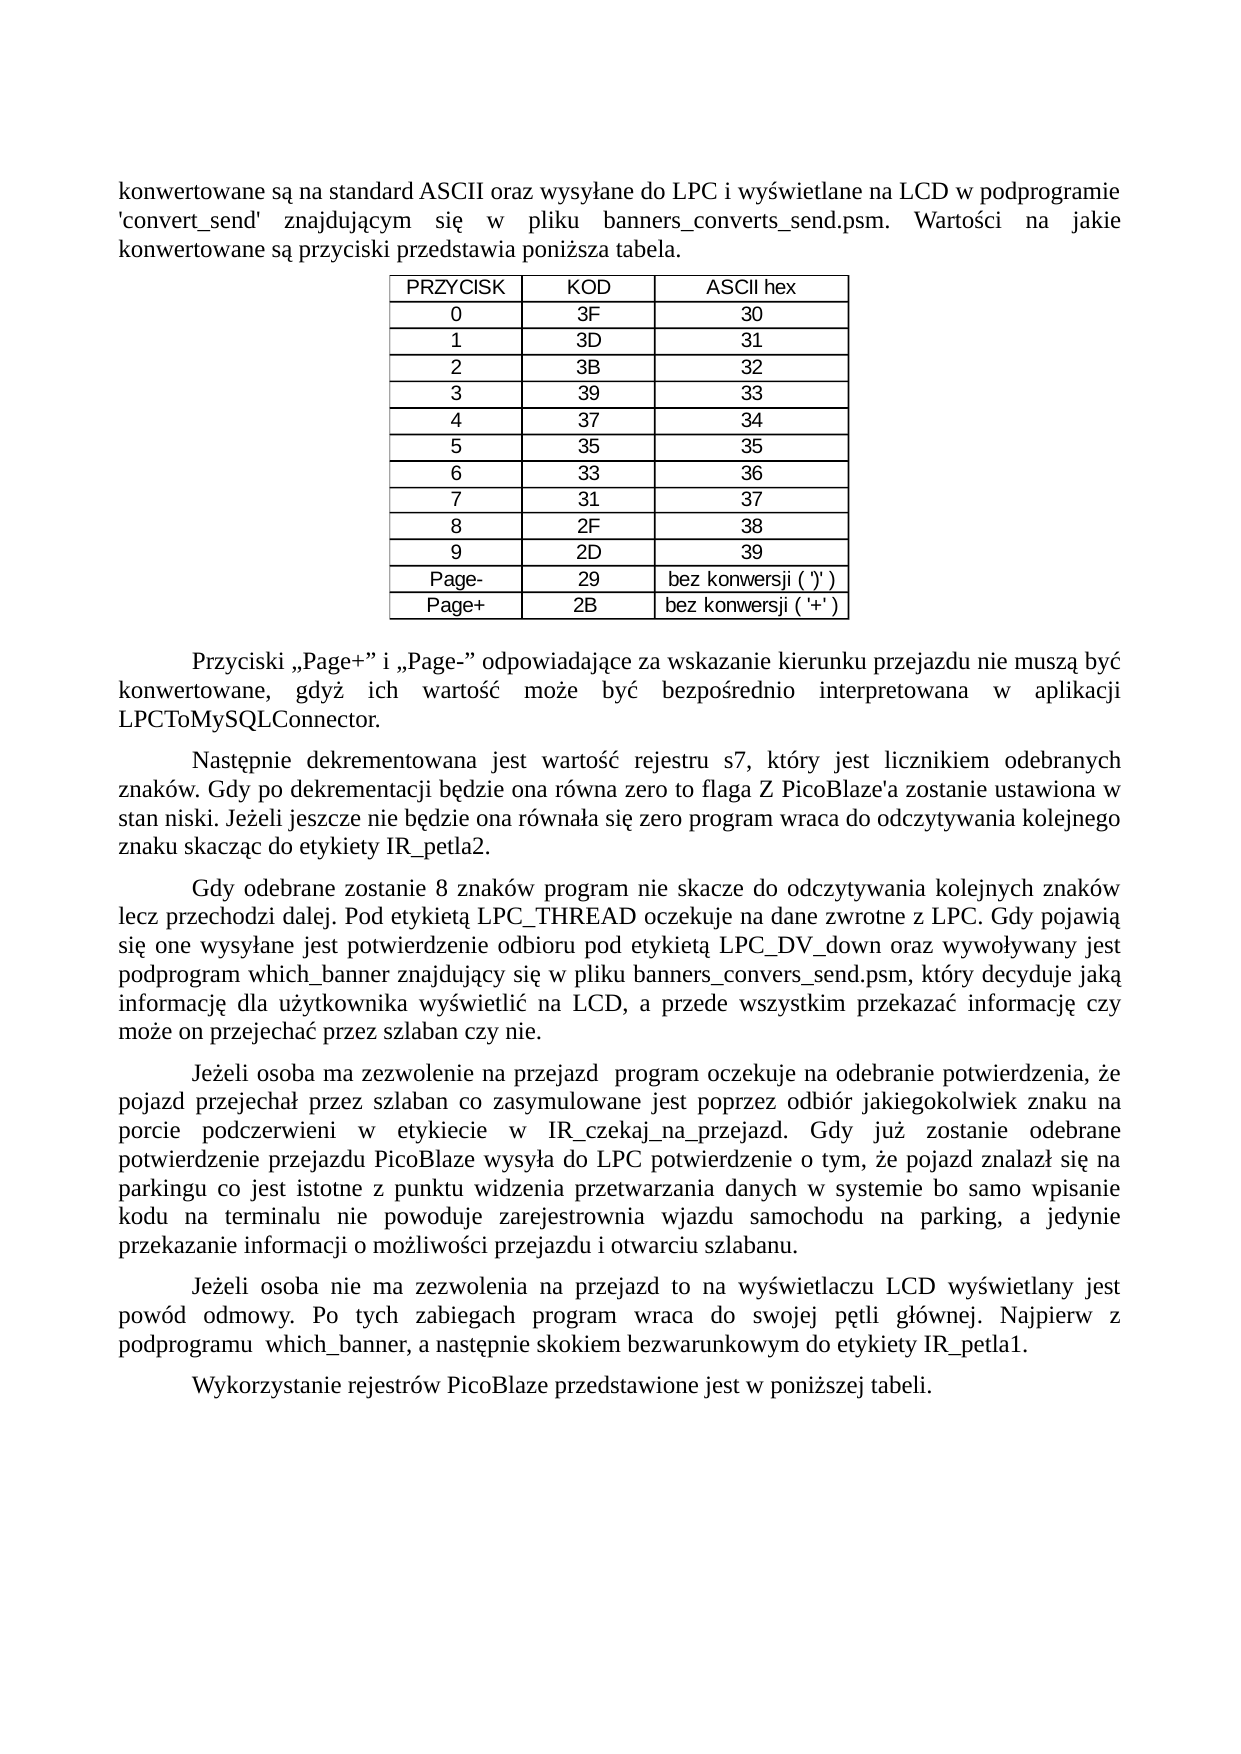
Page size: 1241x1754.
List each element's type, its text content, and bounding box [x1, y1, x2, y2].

text Następnie dekrementowana jest wartość rejestru s7, który jest licznikiem odebranych znaków. Gdy po dekrementacji będzie ona równa zero to flaga Z PicoBlaze'a zostanie ustawiona w stan niski. Jeżeli jeszcze nie będzie ona równała się zero program wraca do odczytywania kolejnego znaku skacząc do etykiety IR_petla2. [118, 745, 1122, 860]
text Jeżeli osoba nie ma zezwolenia na przejazd to na wyświetlaczu LCD wyświetlany jest powód odmowy. Po tych zabiegach program wraca do swojej pętli głównej. Najpierw z podprogramu which_banner, a następnie skokiem bezwarunkowym do etykiety IR_petla1. [118, 1271, 1122, 1358]
text konwertowane są na standard ASCII oraz wysyłane do LPC i wyświetlane na LCD w podprogramie 'convert_send' znajdującym się w pliku banners_converts_send.psm. Wartości na jakie konwertowane są przyciski przedstawia poniższa tabela. [118, 176, 1122, 263]
text Przyciski „Page+” i „Page-” odpowiadające za wskazanie kierunku przejazdu nie muszą być konwertowane, gdyż ich wartość może być bezpośrednio interpretowana w aplikacji LPCToMySQLConnector. [118, 646, 1122, 733]
text Jeżeli osoba ma zezwolenie na przejazd program oczekuje na odebranie potwierdzenia, że pojazd przejechał przez szlaban co zasymulowane jest poprzez odbiór jakiegokolwiek znaku na porcie podczerwieni w etykiecie w IR_czekaj_na_przejazd. Gdy już zostanie odebrane potwierdzenie przejazdu PicoBlaze wysyła do LPC potwierdzenie o tym, że pojazd znalazł się na parkingu co jest istotne z punktu widzenia przetwarzania danych w systemie bo samo wpisanie kodu na terminalu nie powoduje zarejestrownia wjazdu samochodu na parking, a jedynie przekazanie informacji o możliwości przejazdu i otwarciu szlabanu. [118, 1058, 1122, 1259]
text Gdy odebrane zostanie 8 znaków program nie skacze do odczytywania kolejnych znaków lecz przechodzi dalej. Pod etykietą LPC_THREAD oczekuje na dane zwrotne z LPC. Gdy pojawią się one wysyłane jest potwierdzenie odbioru pod etykietą LPC_DV_down oraz wywoływany jest podprogram which_banner znajdujący się w pliku banners_convers_send.psm, który decyduje jaką informację dla użytkownika wyświetlić na LCD, a przede wszystkim przekazać informację czy może on przejechać przez szlaban czy nie. [118, 873, 1122, 1045]
text Wykorzystanie rejestrów PicoBlaze przedstawione jest w poniższej tabeli. [118, 1370, 1122, 1399]
